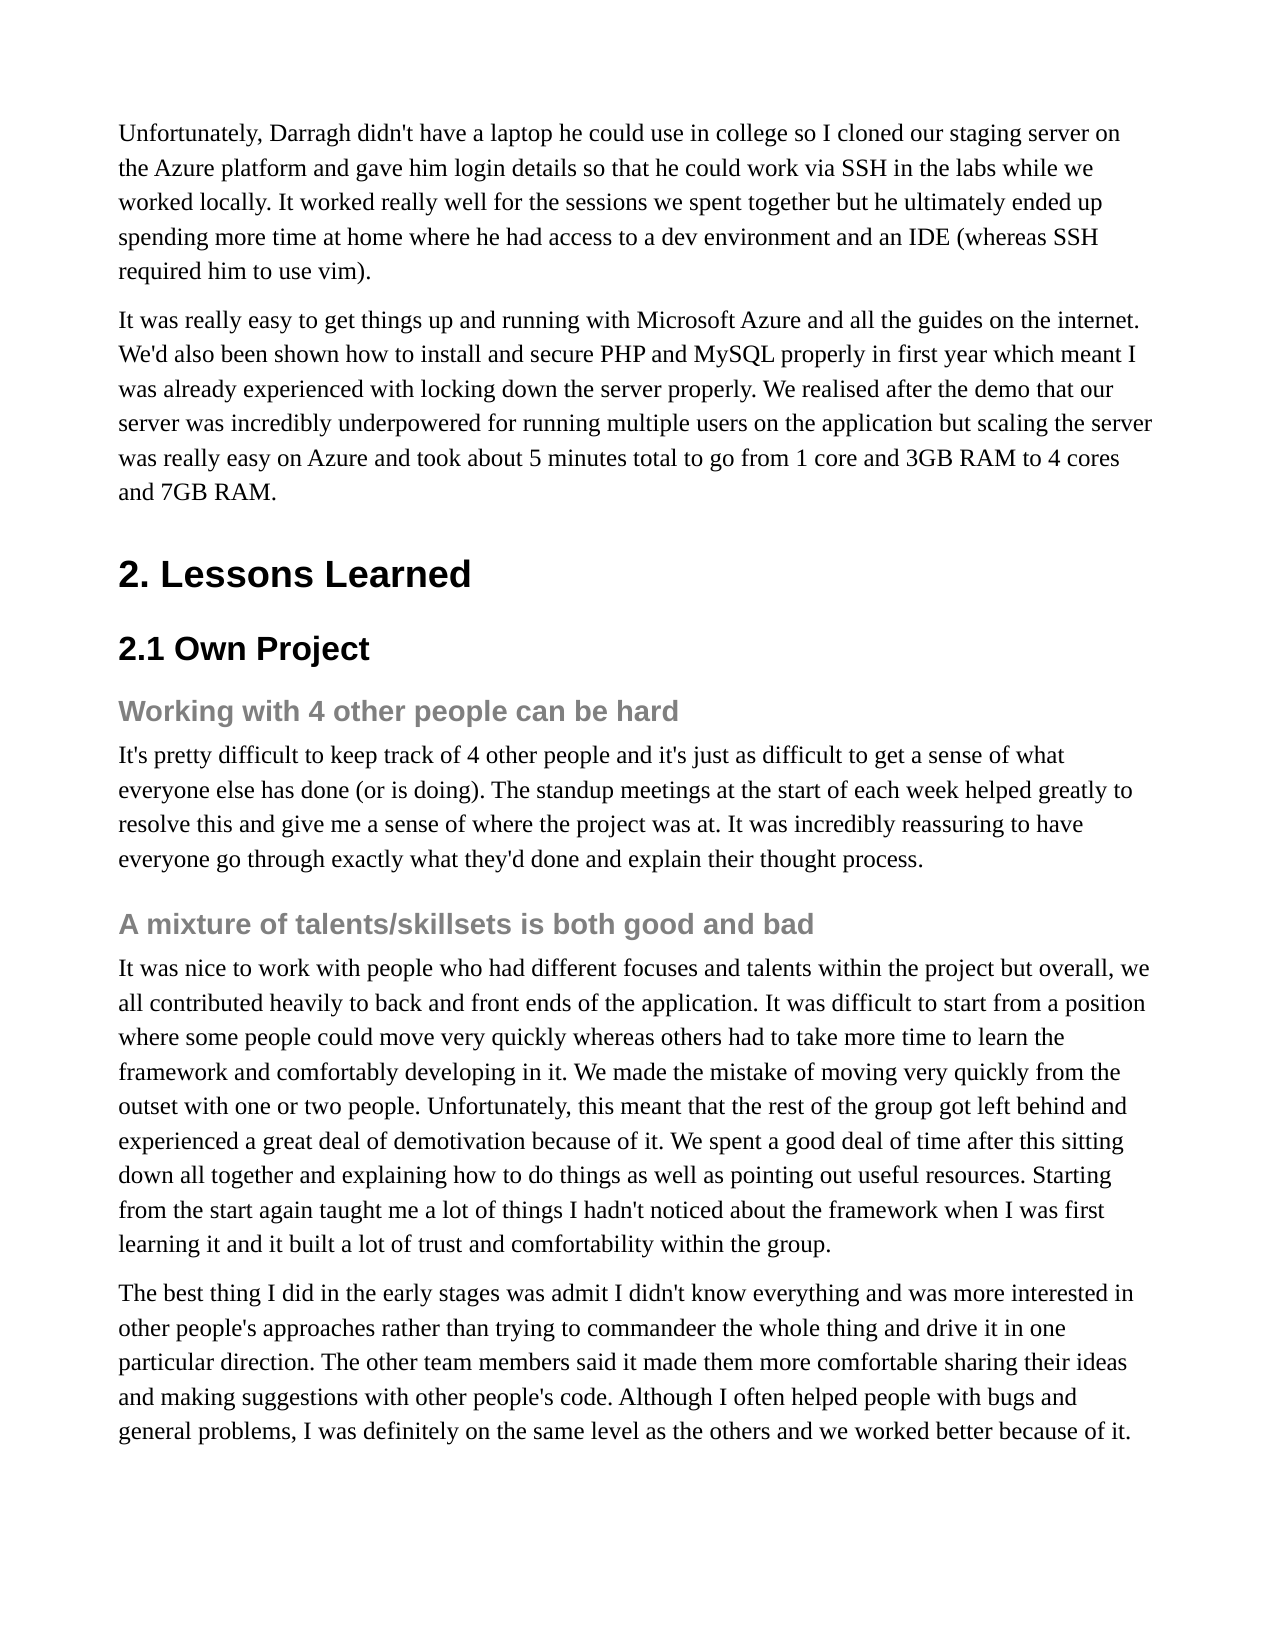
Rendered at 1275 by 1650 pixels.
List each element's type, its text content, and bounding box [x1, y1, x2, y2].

text It was really easy to get things up and running with Microsoft Azure and all the guides on the internet. We'd also been shown how to install and secure PHP and MySQL properly in first year which meant I was already experienced with locking down the server properly. We realised after the demo that our server was incredibly underpowered for running multiple users on the application but scaling the server was really easy on Azure and took about 5 minutes total to go from 1 core and 3GB RAM to 4 cores and 7GB RAM.­ [118, 305, 1157, 506]
text It was nice to work with people who had different focuses and talents within the project but overall, we all contributed heavily to back and front ends of the application. It was difficult to start from a position where some people could move very quickly whereas others had to take more time to learn the framework and comfortably developing in it. We made the mistake of moving very quickly from the outset with one or two people. Unfortunately, this meant that the rest of the group got left behind and experienced a great deal of demotivation because of it. We spent a good deal of time after this sitting down all together and explaining how to do things as well as pointing out useful resources. Starting from the start again taught me a lot of things I hadn't noticed about the framework when I was first learning it and it built a lot of trust and comfortability within the group. [118, 953, 1157, 1258]
subtitle 2. Lessons Learned [118, 552, 1157, 595]
text The best thing I did in the early stages was admit I didn't know everything and was more interested in other people's approaches rather than trying to commandeer the whole thing and drive it in one particular direction. The other team members said it made them more comfortable sharing their ideas and making suggestions with other people's code. Although I often helped people with bugs and general problems, I was definitely on the same level as the others and we worked better because of it. [118, 1278, 1157, 1445]
subtitle Working with 4 other people can be hard [118, 694, 1157, 728]
text It's pretty difficult to keep track of 4 other people and it's just as difficult to get a sense of what everyone else has done (or is doing). The standup meetings at the start of each week helped greatly to resolve this and give me a sense of where the project was at. It was incredibly reassuring to have everyone go through exactly what they'd done and explain their thought process. [118, 740, 1157, 872]
subtitle A mixture of talents/skillsets is both good and bad [118, 907, 1157, 941]
text Unfortunately, Darragh didn't have a laptop he could use in college so I cloned our staging server on the Azure platform and gave him login details so that he could work via SSH in the labs while we worked locally. It worked really well for the sessions we spent together but he ultimately ended up spending more time at home where he had access to a dev environment and an IDE (whereas SSH required him to use vim). [118, 118, 1157, 285]
subtitle 2.1 Own Project [118, 628, 1157, 667]
